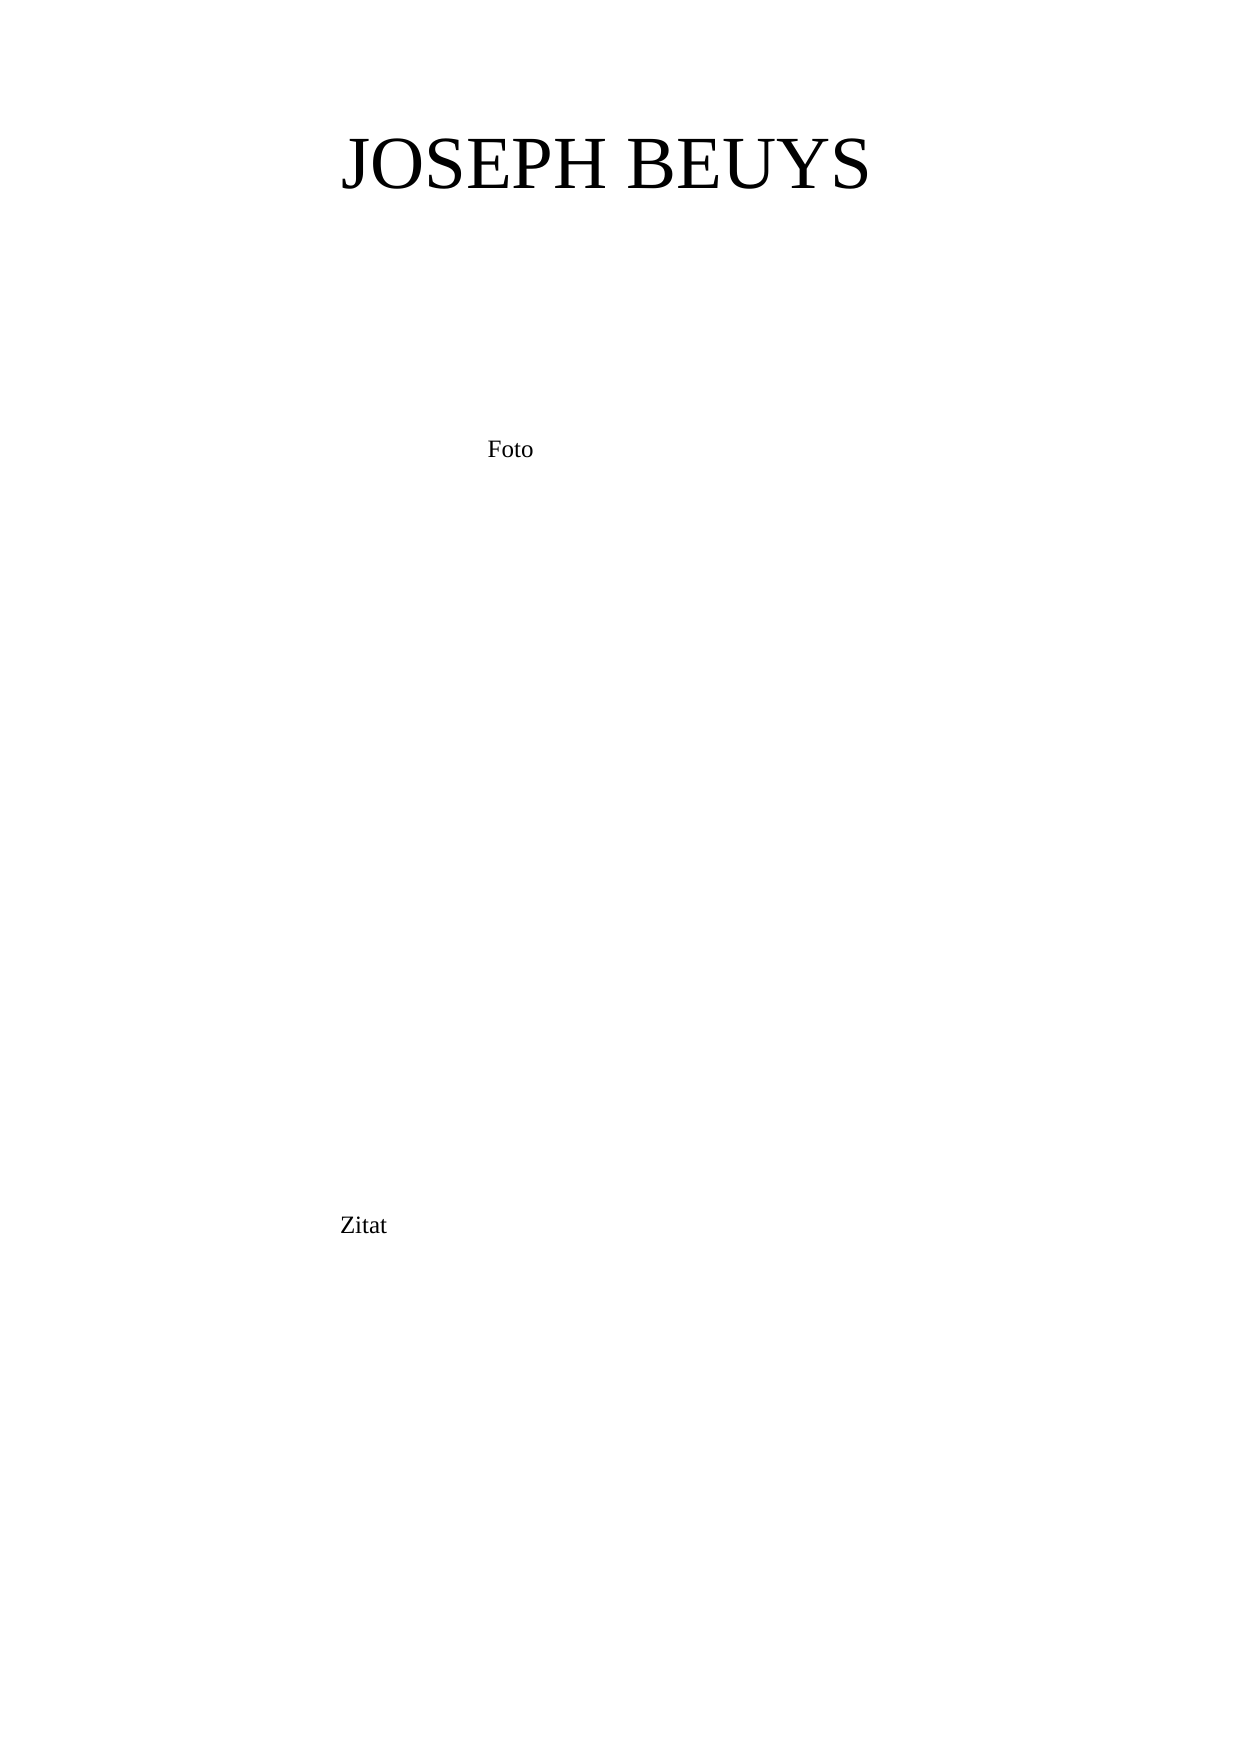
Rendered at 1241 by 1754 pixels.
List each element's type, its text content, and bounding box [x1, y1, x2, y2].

text JOSEPH BEUYS [118, 118, 1122, 204]
text Foto [118, 434, 1122, 463]
text Zitat [118, 1211, 1122, 1239]
